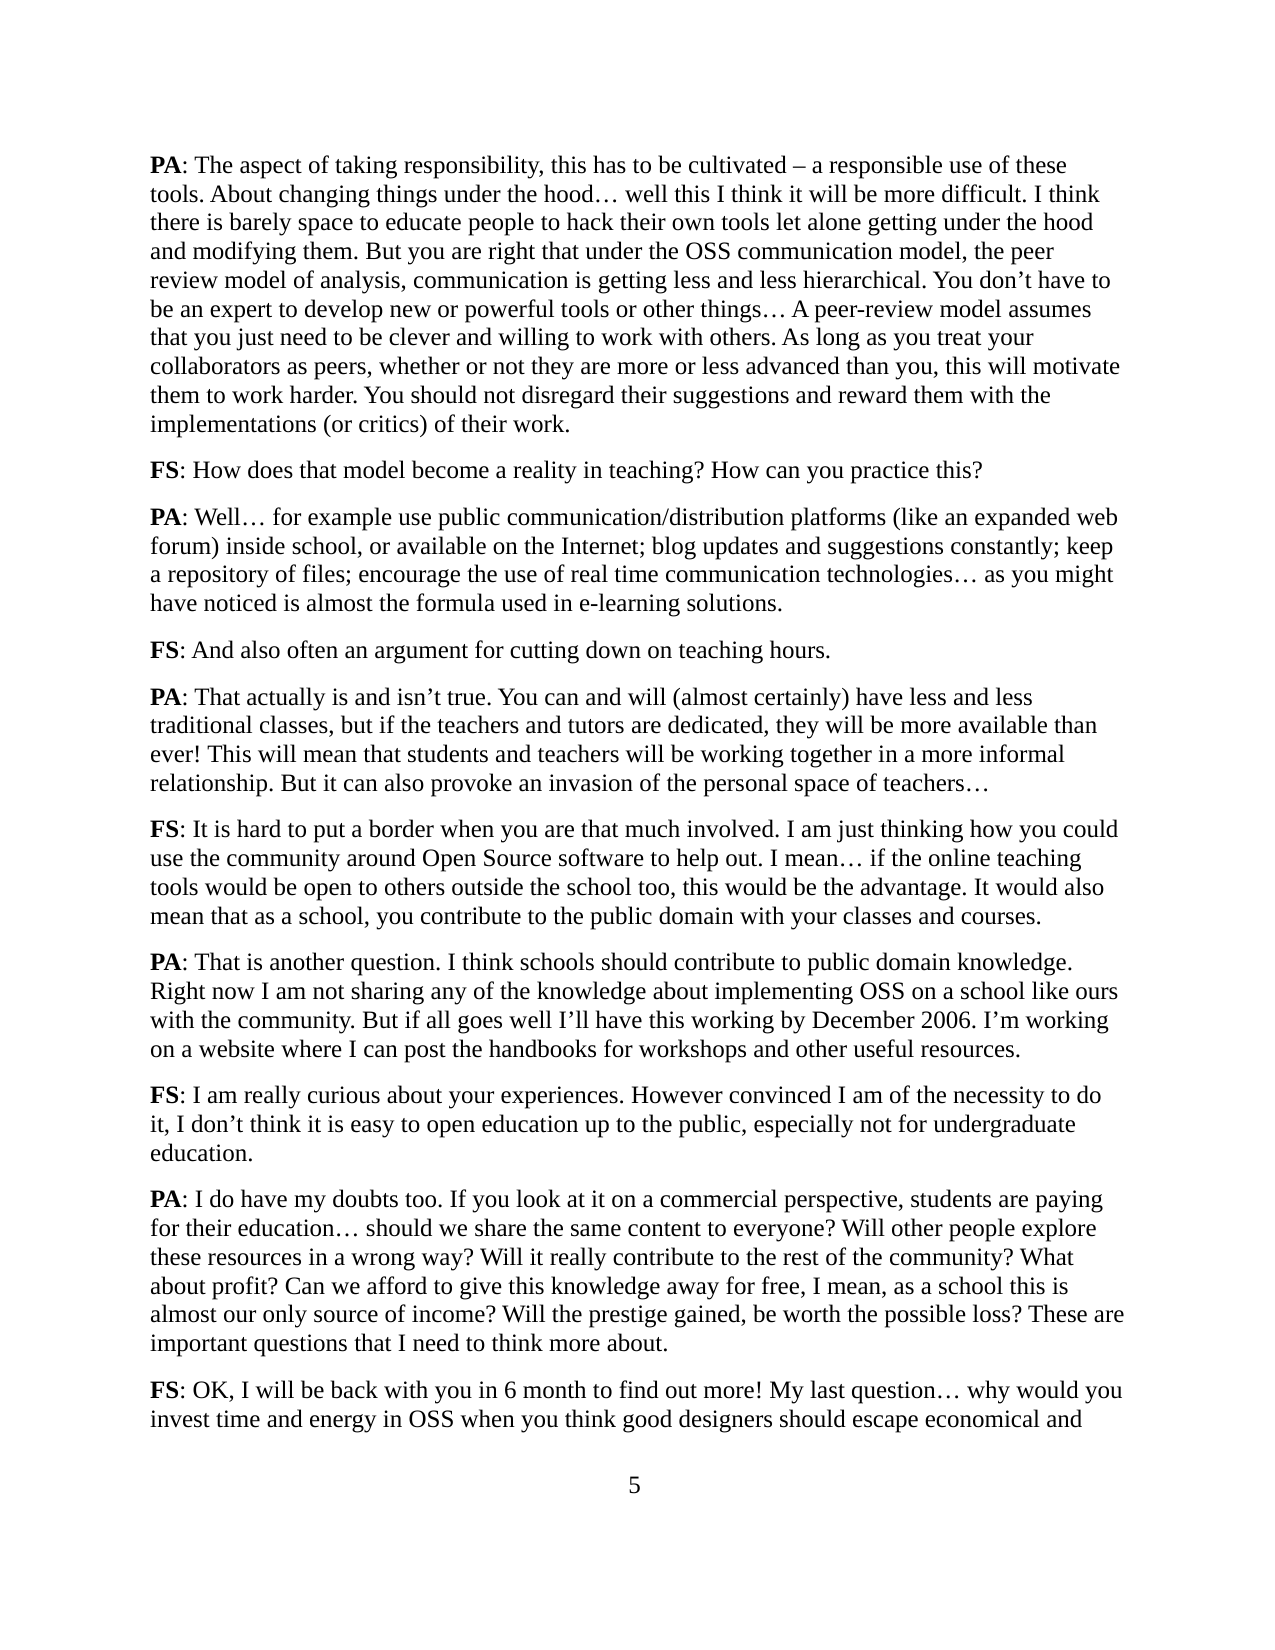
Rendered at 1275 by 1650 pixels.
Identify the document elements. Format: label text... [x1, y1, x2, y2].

text FS: OK, I will be back with you in 6 month to find out more! My last question… why would you invest time and energy in OSS when you think good designers should escape economical and [150, 1375, 1125, 1432]
text PA: That actually is and isn’t true. You can and will (almost certainly) have less and less traditional classes, but if the teachers and tutors are dedicated, they will be more available than ever! This will mean that students and teachers will be working together in a more informal relationship. But it can also provoke an invasion of the personal space of teachers… [150, 682, 1125, 797]
text FS: And also often an argument for cutting down on teaching hours. [150, 635, 1125, 664]
text FS: How does that model become a reality in teaching? How can you practice this? [150, 455, 1125, 484]
text PA: I do have my doubts too. If you look at it on a commercial perspective, students are paying for their education… should we share the same content to everyone? Will other people explore these resources in a wrong way? Will it really contribute to the rest of the community? What about profit? Can we afford to give this knowledge away for free, I mean, as a school this is almost our only source of income? Will the prestige gained, be worth the possible loss? These are important questions that I need to think more about. [150, 1184, 1125, 1357]
text FS: It is hard to put a border when you are that much involved. I am just thinking how you could use the community around Open Source software to help out. I mean… if the online teaching tools would be open to others outside the school too, this would be the advantage. It would also mean that as a school, you contribute to the public domain with your classes and courses. [150, 814, 1125, 929]
text PA: That is another question. I think schools should contribute to public domain knowledge. Right now I am not sharing any of the knowledge about implementing OSS on a school like ours with the community. But if all goes well I’ll have this working by December 2006. I’m working on a website where I can post the handbooks for workshops and other useful resources. [150, 947, 1125, 1062]
text PA: Well… for example use public communication/distribution platforms (like an expanded web forum) inside school, or available on the Internet; blog updates and suggestions constantly; keep a repository of files; encourage the use of real time communication technologies… as you might have noticed is almost the formula used in e-learning solutions. [150, 502, 1125, 617]
text FS: I am really curious about your experiences. However convinced I am of the necessity to do it, I don’t think it is easy to open education up to the public, especially not for undergraduate education. [150, 1080, 1125, 1167]
text PA: The aspect of taking responsibility, this has to be cultivated – a responsible use of these tools. About changing things under the hood… well this I think it will be more difficult. I think there is barely space to educate people to hack their own tools let alone getting under the hood and modifying them. But you are right that under the OSS communication model, the peer review model of analysis, communication is getting less and less hierarchical. You don’t have to be an expert to develop new or powerful tools or other things… A peer-review model assumes that you just need to be clever and willing to work with others. As long as you treat your collaborators as peers, whether or not they are more or less advanced than you, this will motivate them to work harder. You should not disregard their suggestions and reward them with the implementations (or critics) of their work. [150, 150, 1125, 437]
